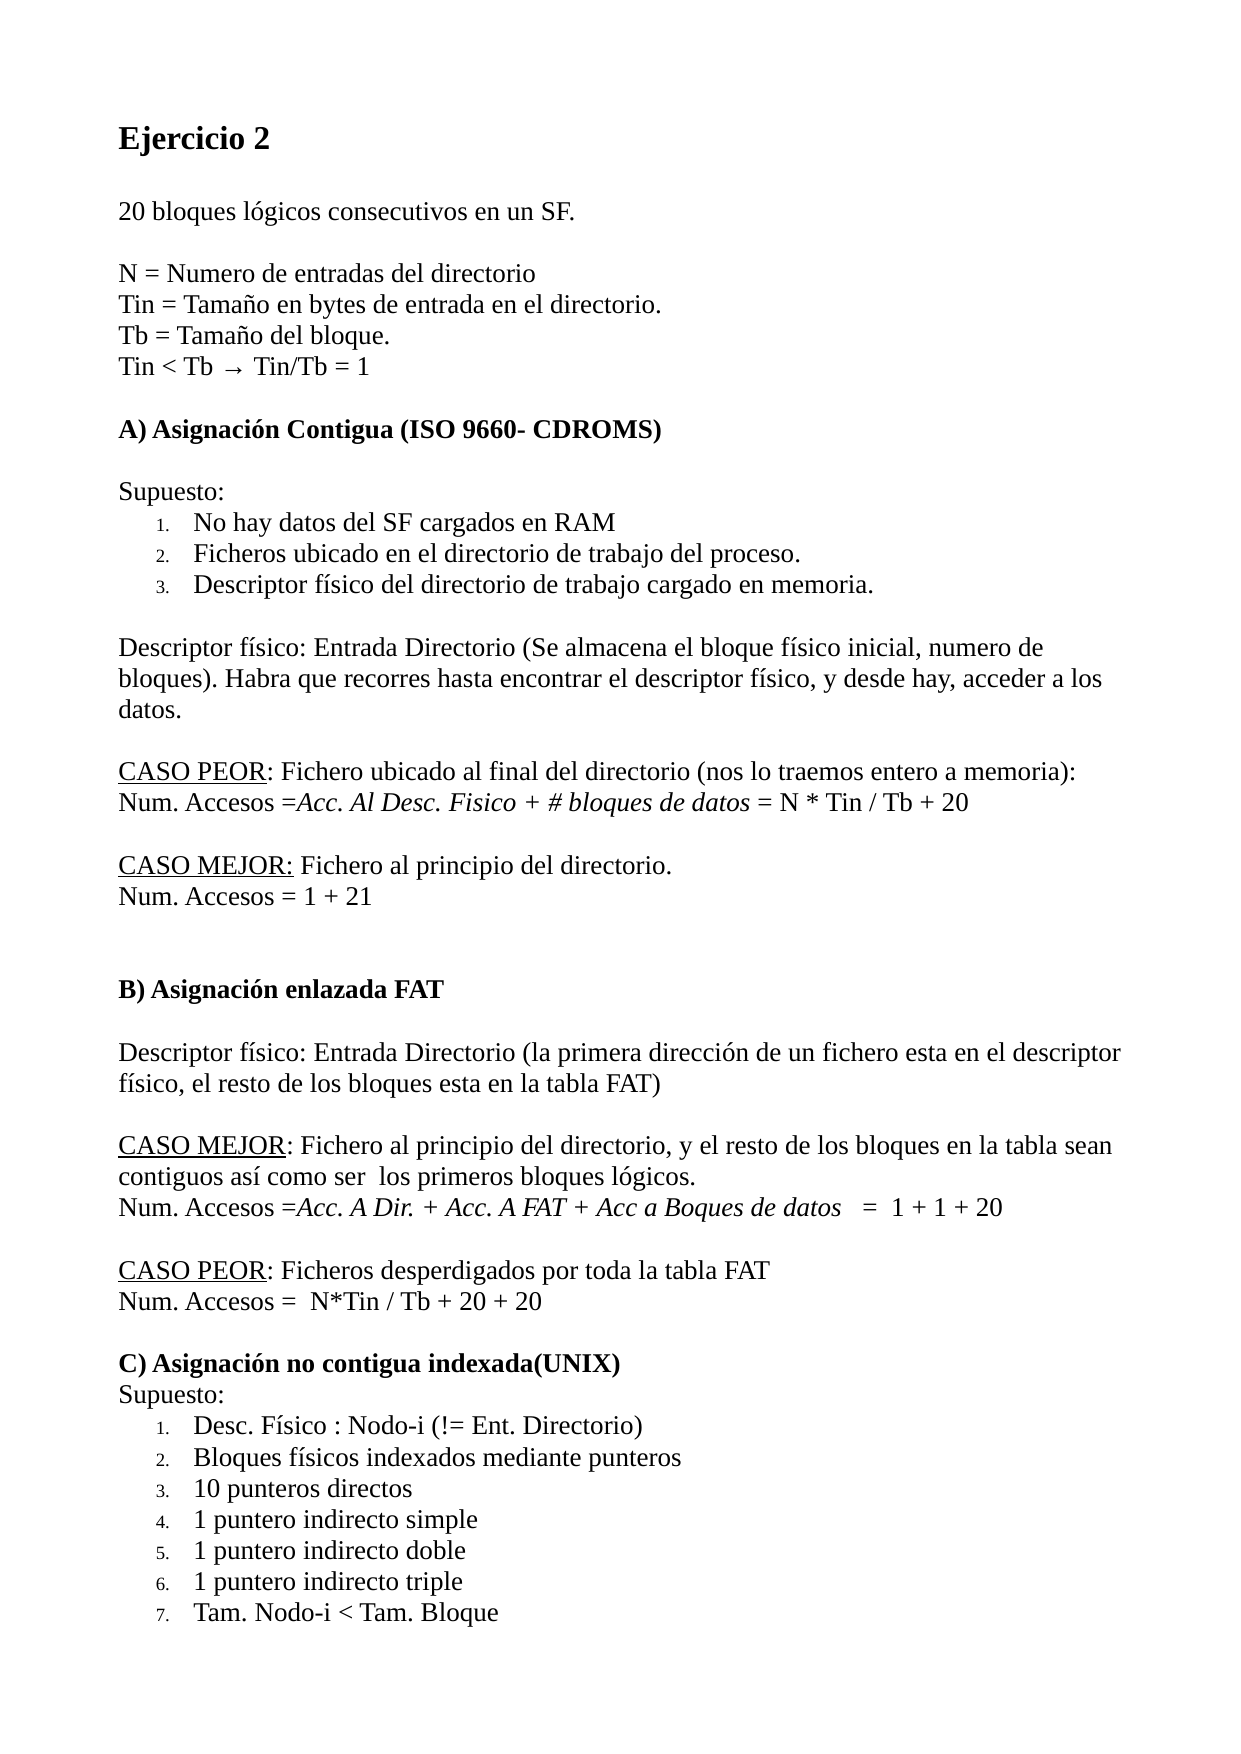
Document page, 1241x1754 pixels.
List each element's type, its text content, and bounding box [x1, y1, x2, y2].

text B) Asignación enlazada FAT [118, 973, 1122, 1004]
list 1 puntero indirecto triple [156, 1565, 1122, 1596]
text 20 bloques lógicos consecutivos en un SF. [118, 195, 1122, 226]
list Tam. Nodo-i < Tam. Bloque [156, 1596, 1122, 1627]
list 1 puntero indirecto doble [156, 1534, 1122, 1565]
text C) Asignación no contigua indexada(UNIX) [118, 1347, 1122, 1378]
text Supuesto: [118, 475, 1122, 506]
text Ejercicio 2 [118, 118, 1122, 156]
text Num. Accesos = N*Tin / Tb + 20 + 20 [118, 1285, 1122, 1316]
list 10 punteros directos [156, 1472, 1122, 1503]
list 1 puntero indirecto simple [156, 1503, 1122, 1534]
text CASO MEJOR: Fichero al principio del directorio. [118, 849, 1122, 880]
text Supuesto: [118, 1378, 1122, 1409]
list Descriptor físico del directorio de trabajo cargado en memoria. [156, 568, 1122, 600]
text Tb = Tamaño del bloque. [118, 319, 1122, 351]
text Descriptor físico: Entrada Directorio (la primera dirección de un fichero esta en el descriptor físico, el resto de los bloques esta en la tabla FAT) [118, 1036, 1122, 1098]
text CASO MEJOR: Fichero al principio del directorio, y el resto de los bloques en la tabla sean contiguos así como ser los primeros bloques lógicos. [118, 1129, 1122, 1191]
text N = Numero de entradas del directorio [118, 257, 1122, 288]
text Num. Accesos = 1 + 21 [118, 880, 1122, 911]
list Bloques físicos indexados mediante punteros [156, 1441, 1122, 1472]
text Tin = Tamaño en bytes de entrada en el directorio. [118, 288, 1122, 319]
text Descriptor físico: Entrada Directorio (Se almacena el bloque físico inicial, numero de bloques). Habra que recorres hasta encontrar el descriptor físico, y desde hay, acceder a los datos. [118, 631, 1122, 724]
text CASO PEOR: Fichero ubicado al final del directorio (nos lo traemos entero a memoria): [118, 755, 1122, 787]
text Num. Accesos =Acc. Al Desc. Fisico + # bloques de datos = N * Tin / Tb + 20 [118, 787, 1122, 818]
text A) Asignación Contigua (ISO 9660- CDROMS) [118, 413, 1122, 444]
list No hay datos del SF cargados en RAM [156, 506, 1122, 537]
text Num. Accesos =Acc. A Dir. + Acc. A FAT + Acc a Boques de datos = 1 + 1 + 20 [118, 1191, 1122, 1223]
list Ficheros ubicado en el directorio de trabajo del proceso. [156, 537, 1122, 568]
text Tin < Tb → Tin/Tb = 1 [118, 351, 1122, 382]
text CASO PEOR: Ficheros desperdigados por toda la tabla FAT [118, 1254, 1122, 1285]
list Desc. Físico : Nodo-i (!= Ent. Directorio) [156, 1409, 1122, 1441]
